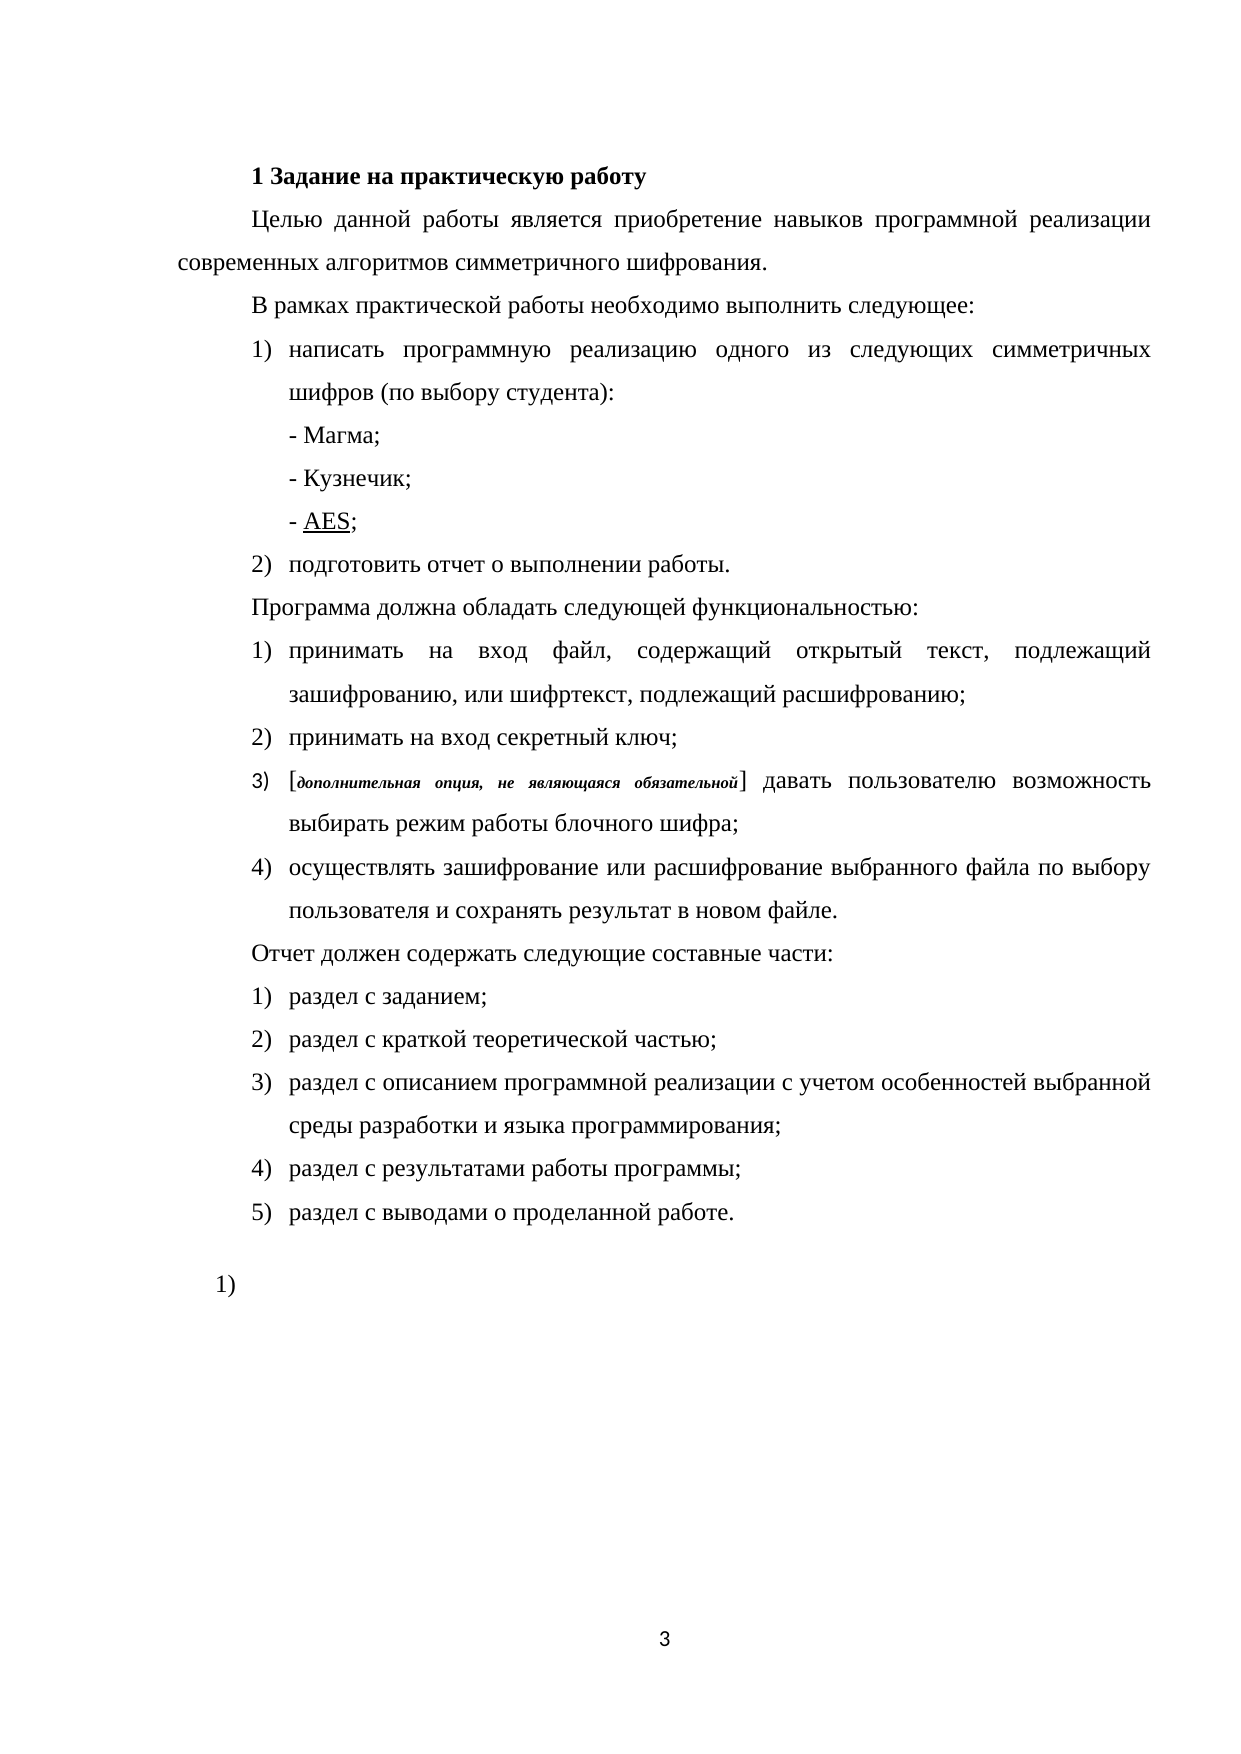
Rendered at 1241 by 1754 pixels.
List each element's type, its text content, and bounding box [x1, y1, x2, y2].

text В рамках практической работы необходимо выполнить следующее: [177, 291, 1152, 319]
subtitle 1 Задание на практическую работу [177, 161, 1152, 190]
text Отчет должен содержать следующие составные части: [177, 938, 1152, 967]
list написать программную реализацию одного из следующих симметричных шифров (по выбору студента): [251, 334, 1152, 406]
list раздел с краткой теоретической частью; [251, 1024, 1152, 1053]
text Программа должна обладать следующей функциональностью: [177, 592, 1152, 621]
list - Кузнечик; [288, 463, 1152, 492]
list подготовить отчет о выполнении работы. [251, 549, 1152, 578]
list принимать на вход файл, содержащий открытый текст, подлежащий зашифрованию, или шифртекст, подлежащий расшифрованию; [251, 636, 1152, 707]
text Целью данной работы является приобретение навыков программной реализации современных алгоритмов симметричного шифрования. [177, 204, 1152, 276]
list раздел с выводами о проделанной работе. [251, 1197, 1152, 1225]
list принимать на вход секретный ключ; [251, 722, 1152, 751]
list раздел с результатами работы программы; [251, 1153, 1152, 1182]
list - AES; [288, 506, 1152, 535]
list раздел с описанием программной реализации с учетом особенностей выбранной среды разработки и языка программирования; [251, 1067, 1152, 1139]
list - Магма; [288, 420, 1152, 449]
list [дополнительная опция, не являющаяся обязательной] давать пользователю возможность выбирать режим работы блочного шифра; [251, 765, 1152, 837]
list осуществлять зашифрование или расшифрование выбранного файла по выбору пользователя и сохранять результат в новом файле. [251, 852, 1152, 923]
list раздел с заданием; [251, 981, 1152, 1010]
